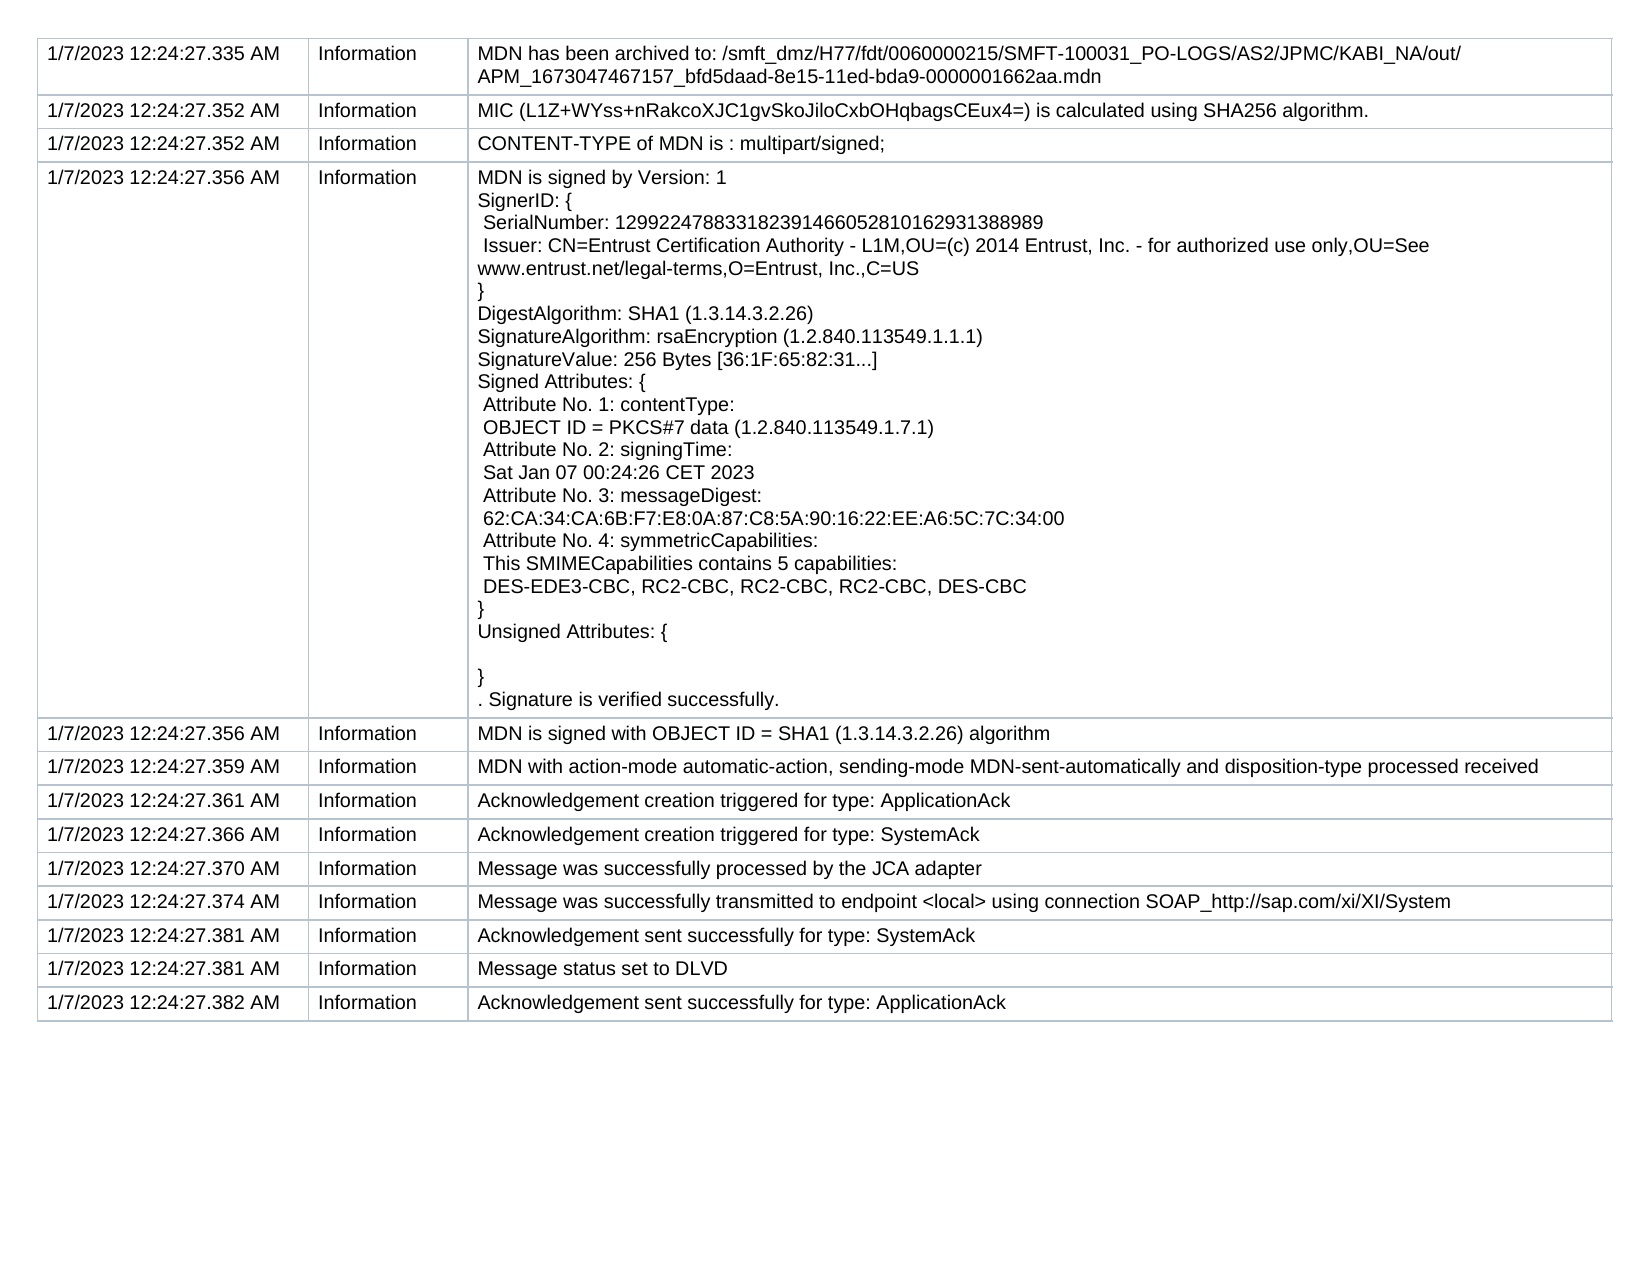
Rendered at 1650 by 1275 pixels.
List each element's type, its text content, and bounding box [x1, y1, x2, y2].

table_cell 1/7/2023 12:24:27.356 AM [38, 163, 308, 717]
table_cell 1/7/2023 12:24:27.352 AM [38, 129, 308, 161]
table_cell MDN has been archived to: /smft_dmz/H77/fdt/0060000215/SMFT-100031_PO-LOGS/AS2/JPMC/KABI_NA/out/APM_1673047467157_bfd5daad-8e15-11ed-bda9-0000001662aa.mdn [469, 39, 1611, 94]
table_cell 1/7/2023 12:24:27.352 AM [38, 96, 308, 127]
table_cell MDN is signed with OBJECT ID = SHA1 (1.3.14.3.2.26) algorithm [469, 719, 1611, 751]
table_cell 1/7/2023 12:24:27.356 AM [38, 719, 308, 751]
table_cell 1/7/2023 12:24:27.366 AM [38, 820, 308, 852]
table_cell Information [309, 853, 467, 885]
table_cell Information [309, 752, 467, 784]
table_cell 1/7/2023 12:24:27.381 AM [38, 954, 308, 986]
table_cell Acknowledgement creation triggered for type: ApplicationAck [469, 786, 1611, 818]
table_cell MIC (L1Z+WYss+nRakcoXJC1gvSkoJiloCxbOHqbagsCEux4=) is calculated using SHA256 algorithm. [469, 96, 1611, 127]
table_cell 1/7/2023 12:24:27.359 AM [38, 752, 308, 784]
table_cell MDN is signed by Version: 1 SignerID: { SerialNumber: 129922478833182391466052810162931388989 Issuer: CN=Entrust Certification Authority - L1M,OU=(c) 2014 Entrust, Inc. - for authorized use only,OU=See www.entrust.net/legal-terms,O=Entrust, Inc.,C=US } DigestAlgorithm: SHA1 (1.3.14.3.2.26) SignatureAlgorithm: rsaEncryption (1.2.840.113549.1.1.1) SignatureValue: 256 Bytes [36:1F:65:82:31...] Signed Attributes: { Attribute No. 1: contentType: OBJECT ID = PKCS#7 data (1.2.840.113549.1.7.1) Attribute No. 2: signingTime: Sat Jan 07 00:24:26 CET 2023 Attribute No. 3: messageDigest: 62:CA:34:CA:6B:F7:E8:0A:87:C8:5A:90:16:22:EE:A6:5C:7C:34:00 Attribute No. 4: symmetricCapabilities: This SMIMECapabilities contains 5 capabilities: DES-EDE3-CBC, RC2-CBC, RC2-CBC, RC2-CBC, DES-CBC } Unsigned Attributes: { } . Signature is verified successfully. [469, 163, 1611, 717]
table_cell Acknowledgement sent successfully for type: ApplicationAck [469, 988, 1611, 1020]
table_cell Information [309, 954, 467, 986]
table_cell Information [309, 129, 467, 161]
table_cell 1/7/2023 12:24:27.382 AM [38, 988, 308, 1020]
table_cell Information [309, 820, 467, 852]
table_cell 1/7/2023 12:24:27.361 AM [38, 786, 308, 818]
table_cell Information [309, 719, 467, 751]
table_cell Information [309, 39, 467, 94]
table_cell 1/7/2023 12:24:27.370 AM [38, 853, 308, 885]
table_cell Information [309, 988, 467, 1020]
table_cell Message was successfully processed by the JCA adapter [469, 853, 1611, 885]
table_cell MDN with action-mode automatic-action, sending-mode MDN-sent-automatically and disposition-type processed received [469, 752, 1611, 784]
table_cell CONTENT-TYPE of MDN is : multipart/signed; [469, 129, 1611, 161]
table_cell Message was successfully transmitted to endpoint <local> using connection SOAP_http://sap.com/xi/XI/System [469, 887, 1611, 919]
table_cell Acknowledgement creation triggered for type: SystemAck [469, 820, 1611, 852]
table_cell 1/7/2023 12:24:27.374 AM [38, 887, 308, 919]
table_cell Information [309, 921, 467, 953]
table_cell 1/7/2023 12:24:27.381 AM [38, 921, 308, 953]
table_cell Information [309, 96, 467, 127]
table_cell 1/7/2023 12:24:27.335 AM [38, 39, 308, 94]
table_cell Acknowledgement sent successfully for type: SystemAck [469, 921, 1611, 953]
table_cell Information [309, 887, 467, 919]
table_cell Message status set to DLVD [469, 954, 1611, 986]
table_cell Information [309, 786, 467, 818]
table_cell Information [309, 163, 467, 717]
